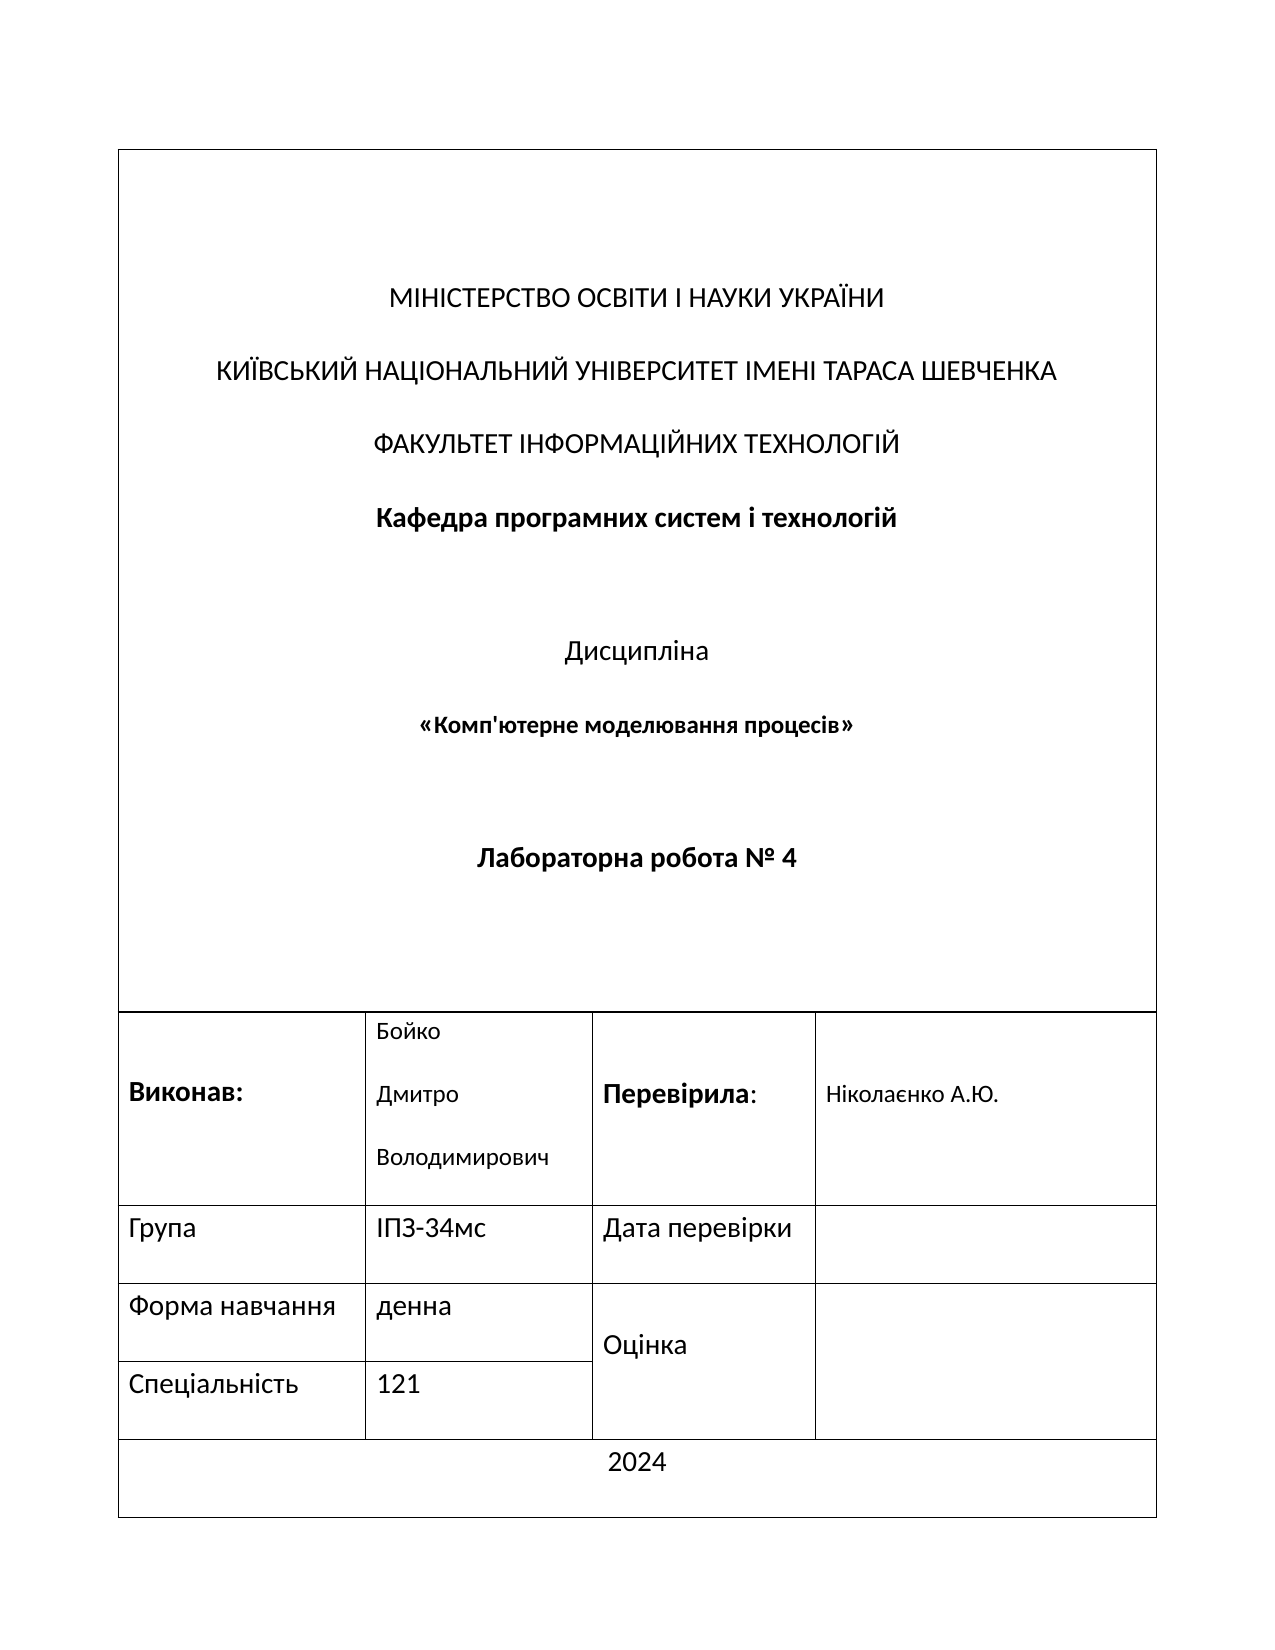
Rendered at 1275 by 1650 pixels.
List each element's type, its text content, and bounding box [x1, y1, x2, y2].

table_cell Бойко Дмитро Володимирович [366, 1013, 592, 1205]
table_cell Дата перевірки [593, 1206, 815, 1283]
table_cell [816, 1284, 1156, 1439]
table_cell ІПЗ-34мс [366, 1206, 592, 1283]
table_cell Виконав: [119, 1013, 365, 1205]
table_cell денна [366, 1284, 592, 1361]
table_cell Форма навчання [119, 1284, 365, 1361]
table_cell Група [119, 1206, 365, 1283]
table_cell 2024 [119, 1440, 1156, 1517]
table_cell 121 [366, 1362, 592, 1439]
table_cell Перевірила: [593, 1013, 815, 1205]
table_cell [816, 1206, 1156, 1283]
table_cell Оцінка [593, 1284, 815, 1439]
table_cell Ніколаєнко А.Ю. [816, 1013, 1156, 1205]
table_header МІНІСТЕРСТВО ОСВІТИ І НАУКИ УКРАЇНИ КИЇВСЬКИЙ НАЦІОНАЛЬНИЙ УНІВЕРСИТЕТ ІМЕНІ ТАРАСА ШЕВЧЕНКА ФАКУЛЬТЕТ ІНФОРМАЦІЙНИХ ТЕХНОЛОГІЙ Кафедра програмних систем і технологій Дисципліна «Комп'ютерне моделювання процесів» Лабораторна робота № 4 [119, 150, 1156, 1011]
table_cell Спеціальність [119, 1362, 365, 1439]
